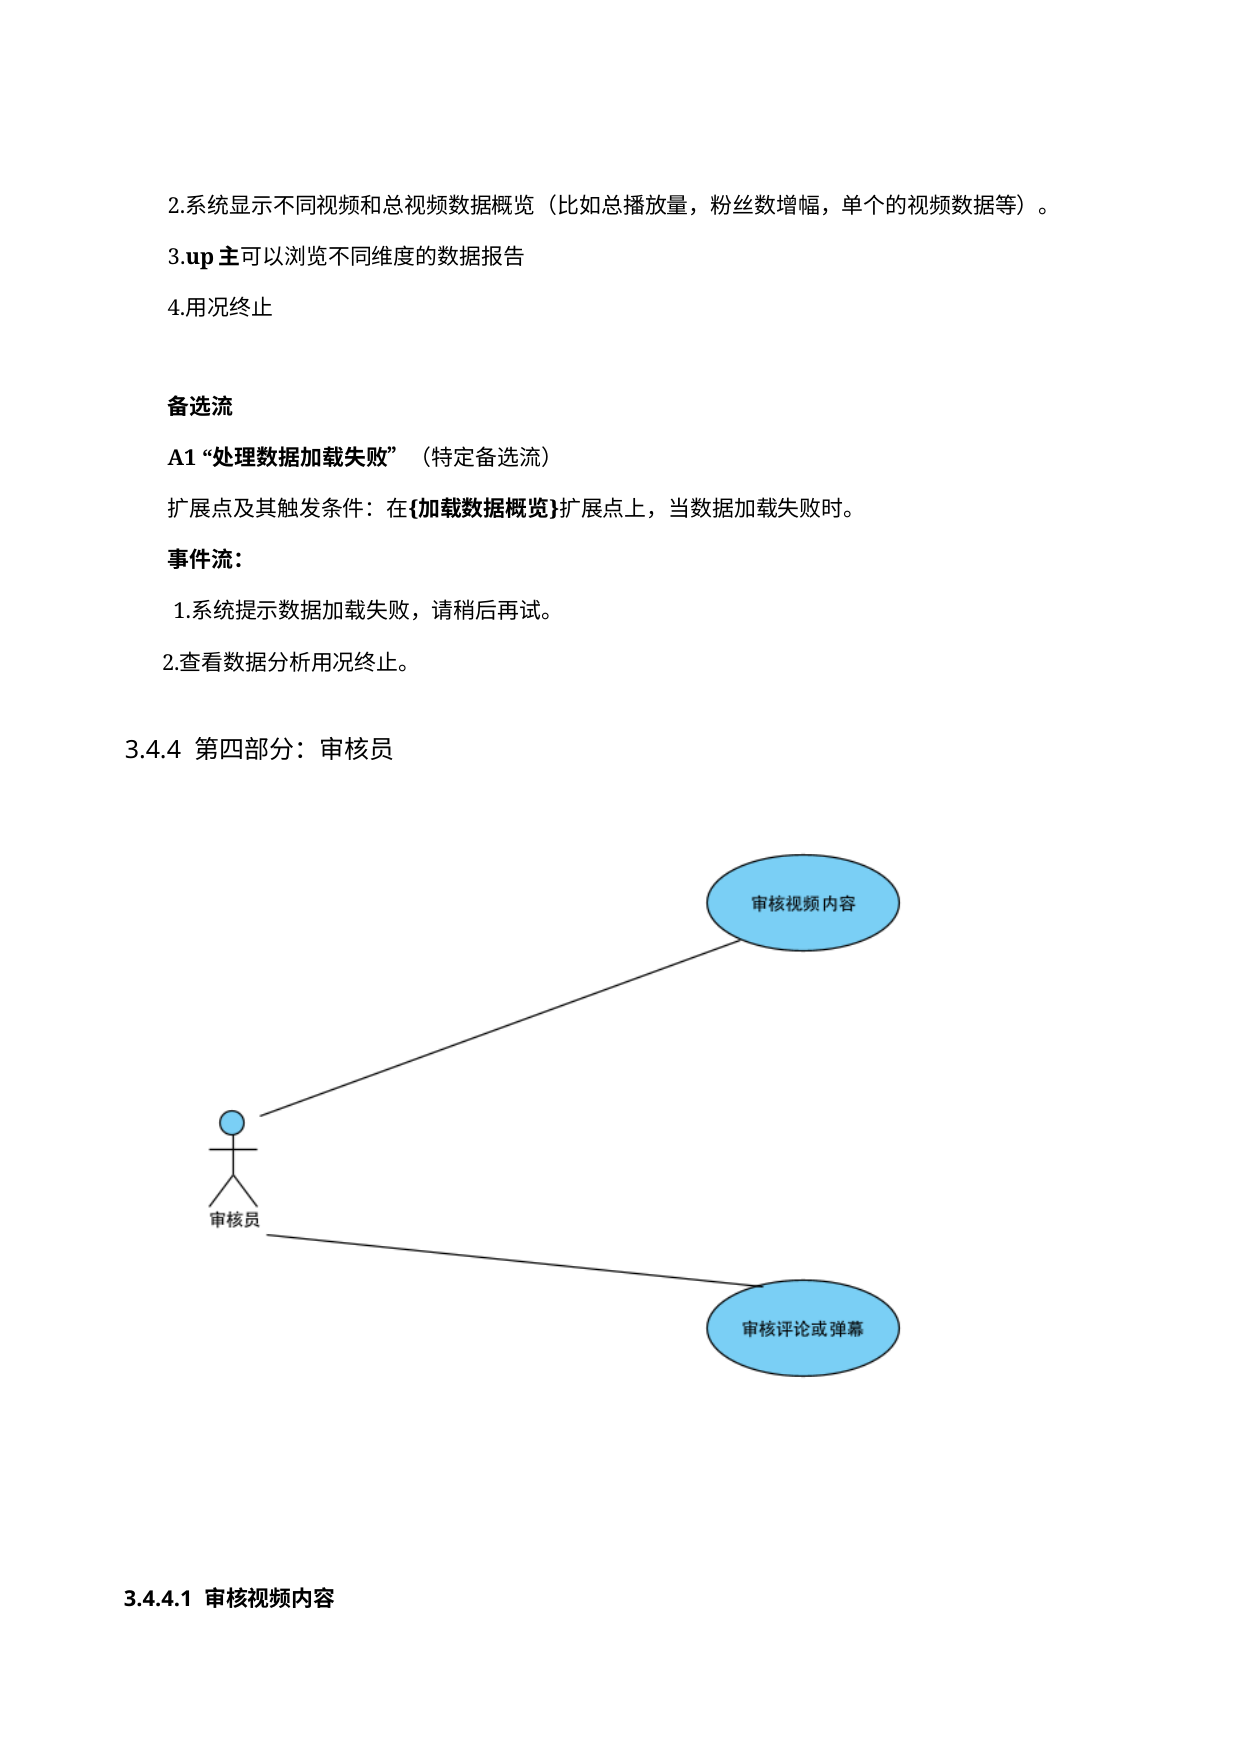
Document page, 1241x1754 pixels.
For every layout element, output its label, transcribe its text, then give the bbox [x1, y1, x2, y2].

text 事件流：​​ [118, 542, 1122, 574]
subtitle 审核视频内容 [118, 1581, 1122, 1613]
text 扩展点及其触发条件：在{加载数据概览}扩展点上，当数据加载失败时。 [118, 491, 1122, 523]
text 备选流​​ [118, 389, 1122, 421]
text 1.系统提示数据加载失败，请稍后再试。 [118, 593, 1122, 625]
picture [118, 773, 1123, 1497]
subtitle 第四部分：审核员 [118, 730, 1122, 766]
text 2.查看数据分析用况终止。 [118, 644, 1122, 676]
text A1 “处理数据加载失败”（特定备选流）​​ [118, 440, 1122, 472]
text 2.系统显示不同视频和总视频数据概览（比如总播放量，粉丝数增幅，单个的视频数据等）。 [118, 188, 1122, 219]
text 3.up主可以浏览不同维度的数据报告 [118, 239, 1122, 270]
text 4.用况终止 [118, 290, 1122, 321]
